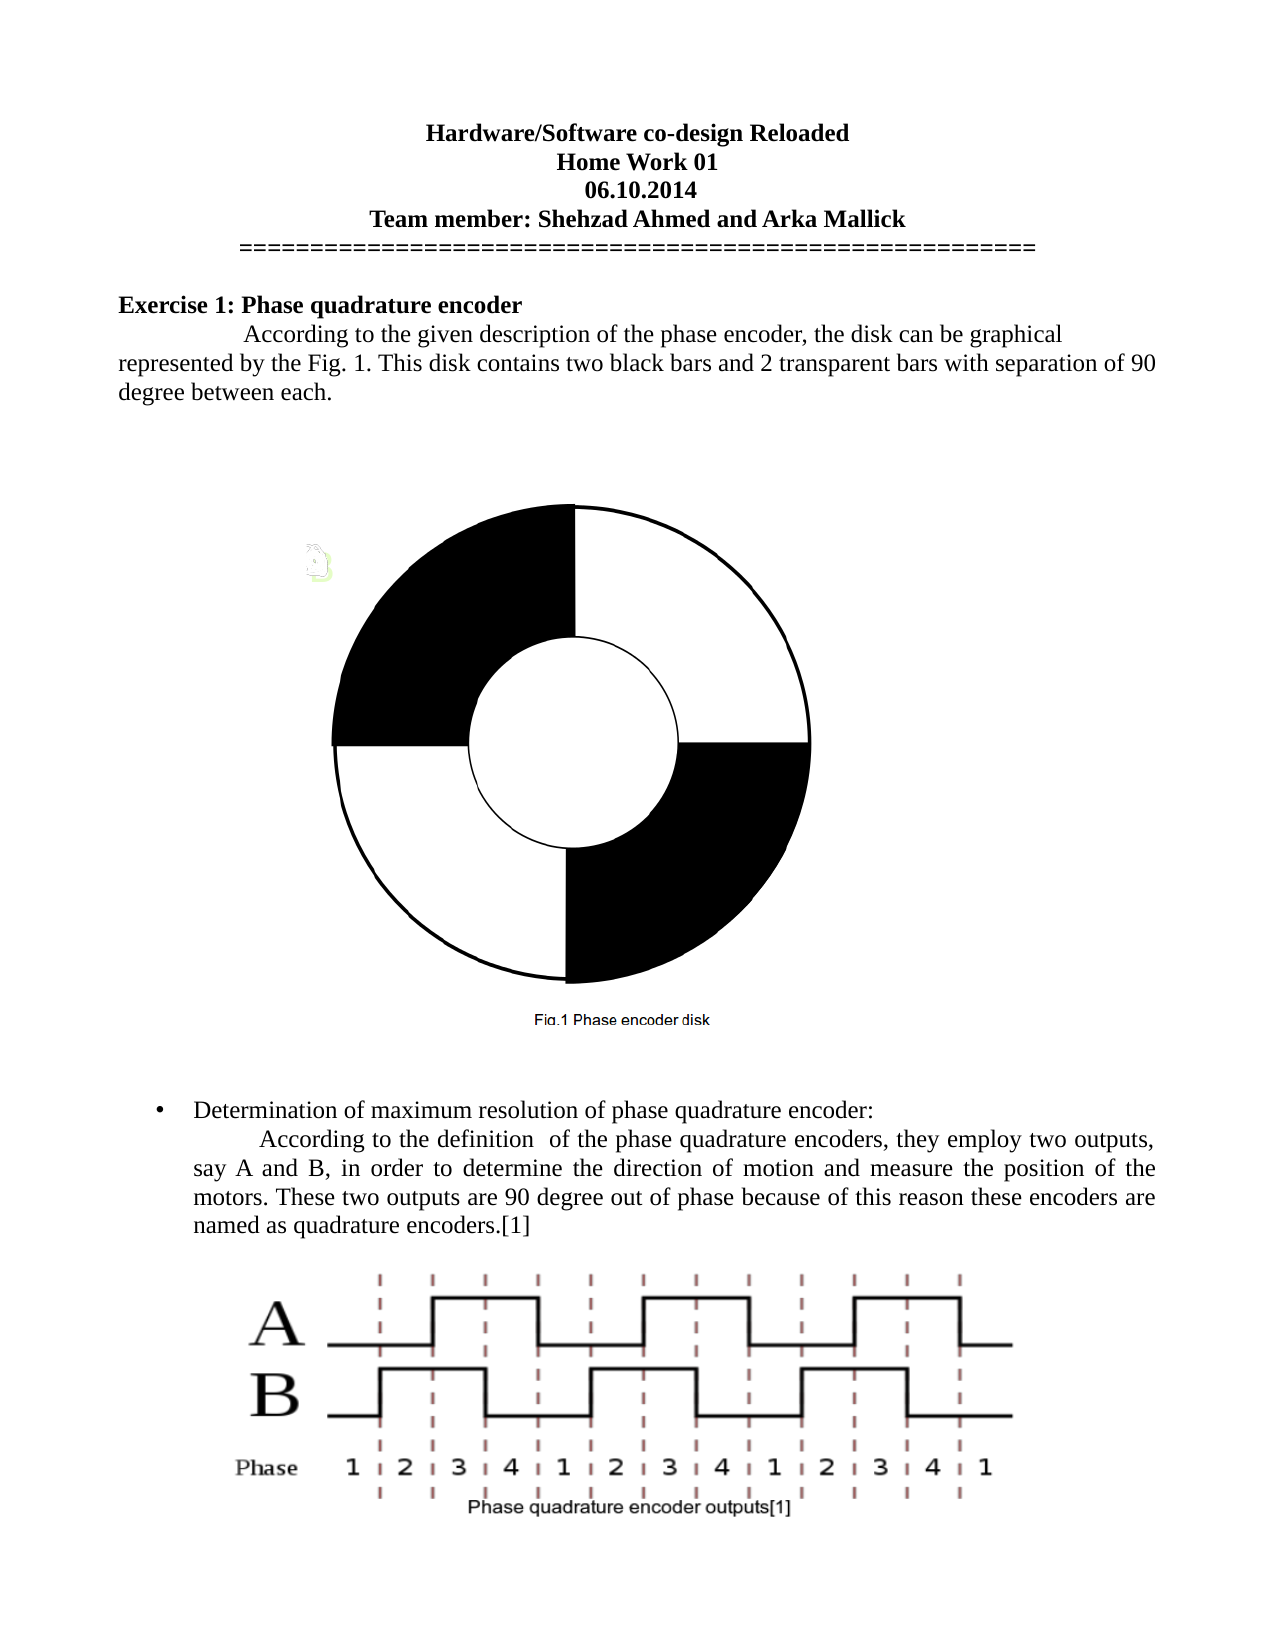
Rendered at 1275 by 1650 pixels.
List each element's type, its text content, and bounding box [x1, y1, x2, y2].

text ======================================================== [118, 233, 1157, 262]
text Home Work 01 [118, 147, 1157, 176]
text Hardware/Software co-design Reloaded [118, 118, 1157, 147]
text Exercise 1: Phase quadrature encoder [118, 291, 1157, 319]
text According to the given description of the phase encoder, the disk can be graphical represented by the Fig. 1. This disk contains two black bars and 2 transparent bars with separation of 90 degree between each. [118, 319, 1157, 406]
picture [193, 1266, 1043, 1520]
list Determination of maximum resolution of phase quadrature encoder: [156, 1096, 1157, 1124]
text Team member: Shehzad Ahmed and Arka Mallick [118, 204, 1157, 233]
picture [306, 482, 855, 1025]
list According to the definition of the phase quadrature encoders, they employ two outputs, say A and B, in order to determine the direction of motion and measure the position of the motors. These two outputs are 90 degree out of phase because of this reason these encoders are named as quadrature encoders.[1] [156, 1124, 1157, 1239]
text 06.10.2014 [118, 176, 1157, 204]
